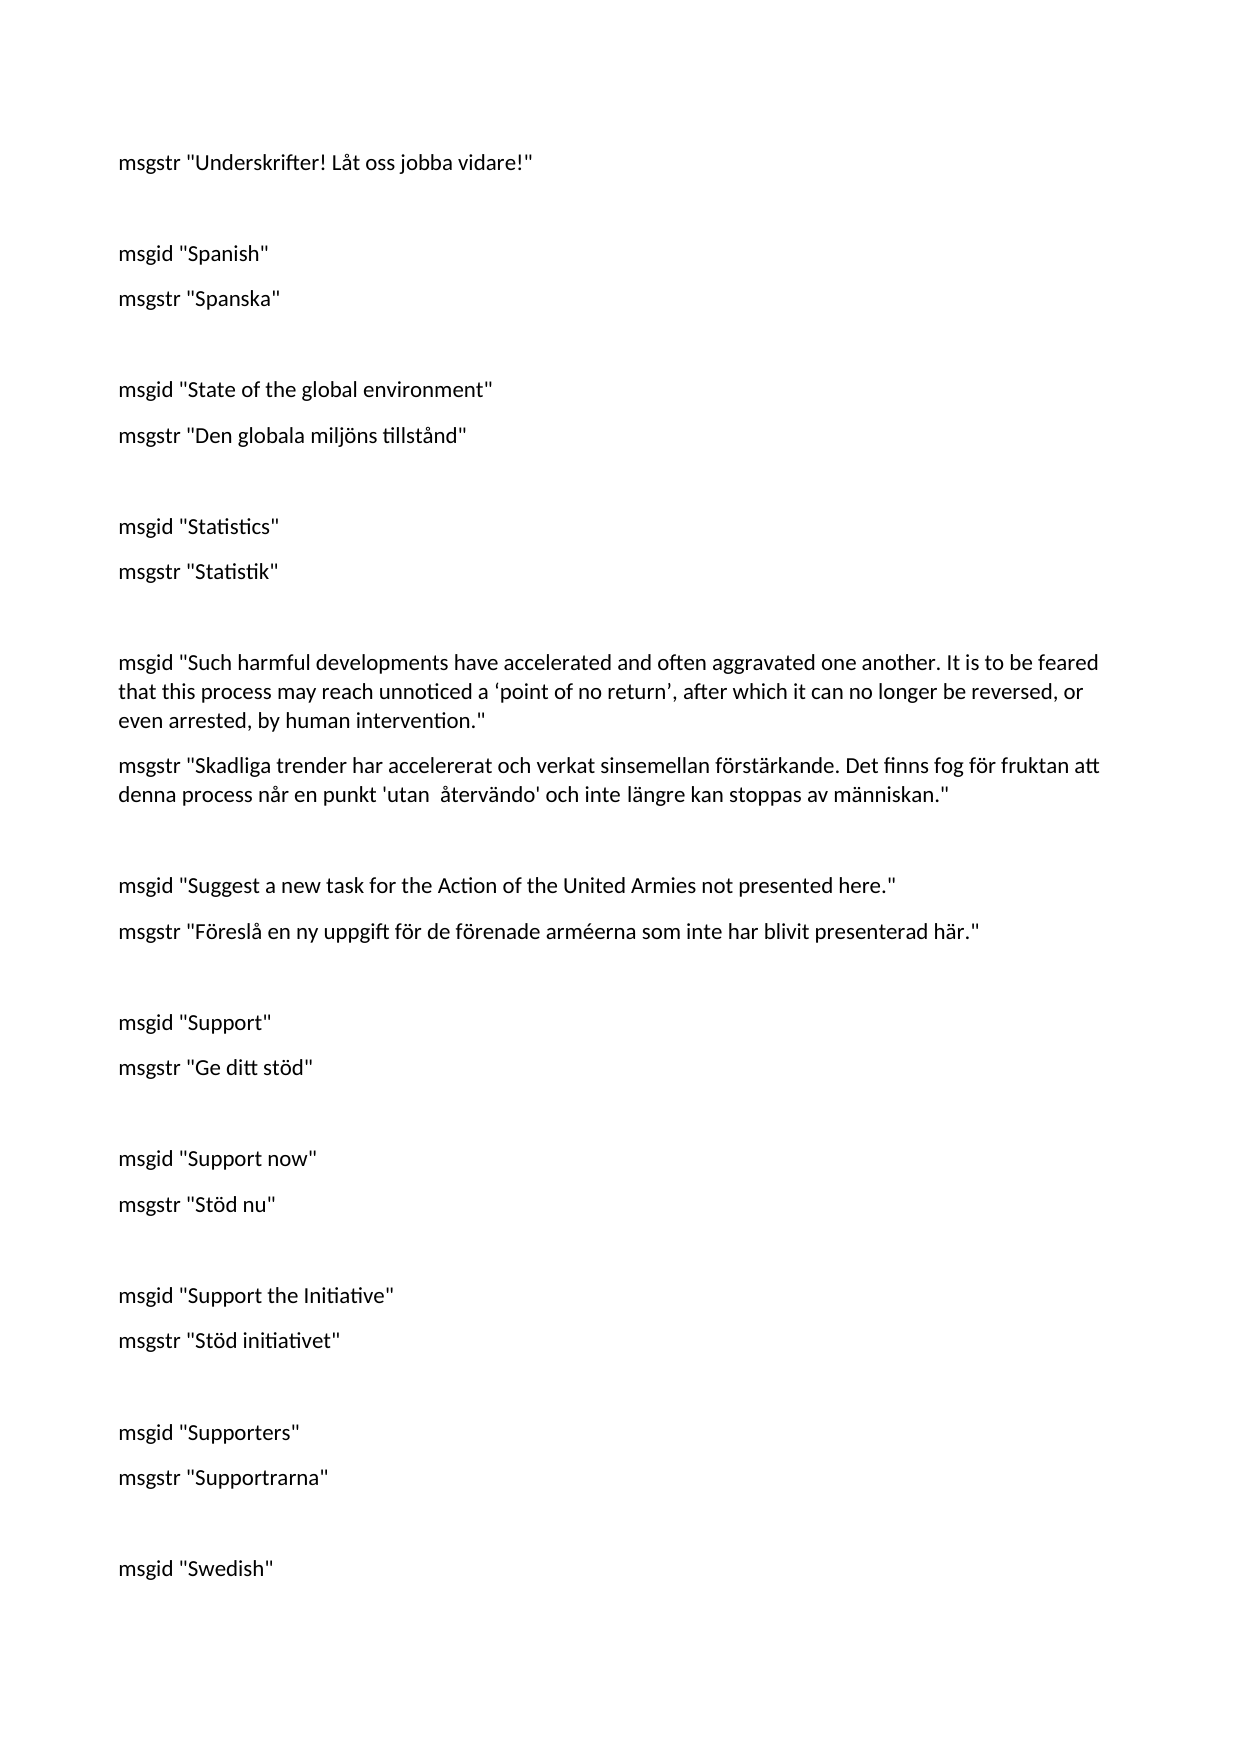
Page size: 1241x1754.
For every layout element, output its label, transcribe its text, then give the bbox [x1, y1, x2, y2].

text msgstr "Underskrifter! Låt oss jobba vidare!" [118, 148, 1122, 176]
text msgid "Such harmful developments have accelerated and often aggravated one another. It is to be feared that this process may reach unnoticed a ‘point of no return’, after which it can no longer be reversed, or even arrested, by human intervention." [118, 648, 1122, 734]
text msgid "Support the Initiative" [118, 1281, 1122, 1309]
text msgstr "Spanska" [118, 284, 1122, 312]
text msgid "Suggest a new task for the Action of the United Armies not presented here." [118, 871, 1122, 899]
text msgstr "Stöd nu" [118, 1190, 1122, 1218]
text msgstr "Skadliga trender har accelererat och verkat sinsemellan förstärkande. Det finns fog för fruktan att denna process når en punkt 'utan återvändo' och inte längre kan stoppas av människan." [118, 752, 1122, 808]
text msgstr "Statistik" [118, 557, 1122, 585]
text msgid "Statistics" [118, 512, 1122, 540]
text msgstr "Den globala miljöns tillstånd" [118, 421, 1122, 449]
text msgstr "Föreslå en ny uppgift för de förenade arméerna som inte har blivit presenterad här." [118, 917, 1122, 945]
text msgid "State of the global environment" [118, 375, 1122, 403]
text msgstr "Stöd initiativet" [118, 1327, 1122, 1355]
text msgid "Spanish" [118, 239, 1122, 267]
text msgstr "Ge ditt stöd" [118, 1053, 1122, 1082]
text msgstr "Supportrarna" [118, 1463, 1122, 1491]
text msgid "Swedish" [118, 1554, 1122, 1582]
text msgid "Support" [118, 1008, 1122, 1036]
text msgid "Supporters" [118, 1418, 1122, 1446]
text msgid "Support now" [118, 1144, 1122, 1173]
